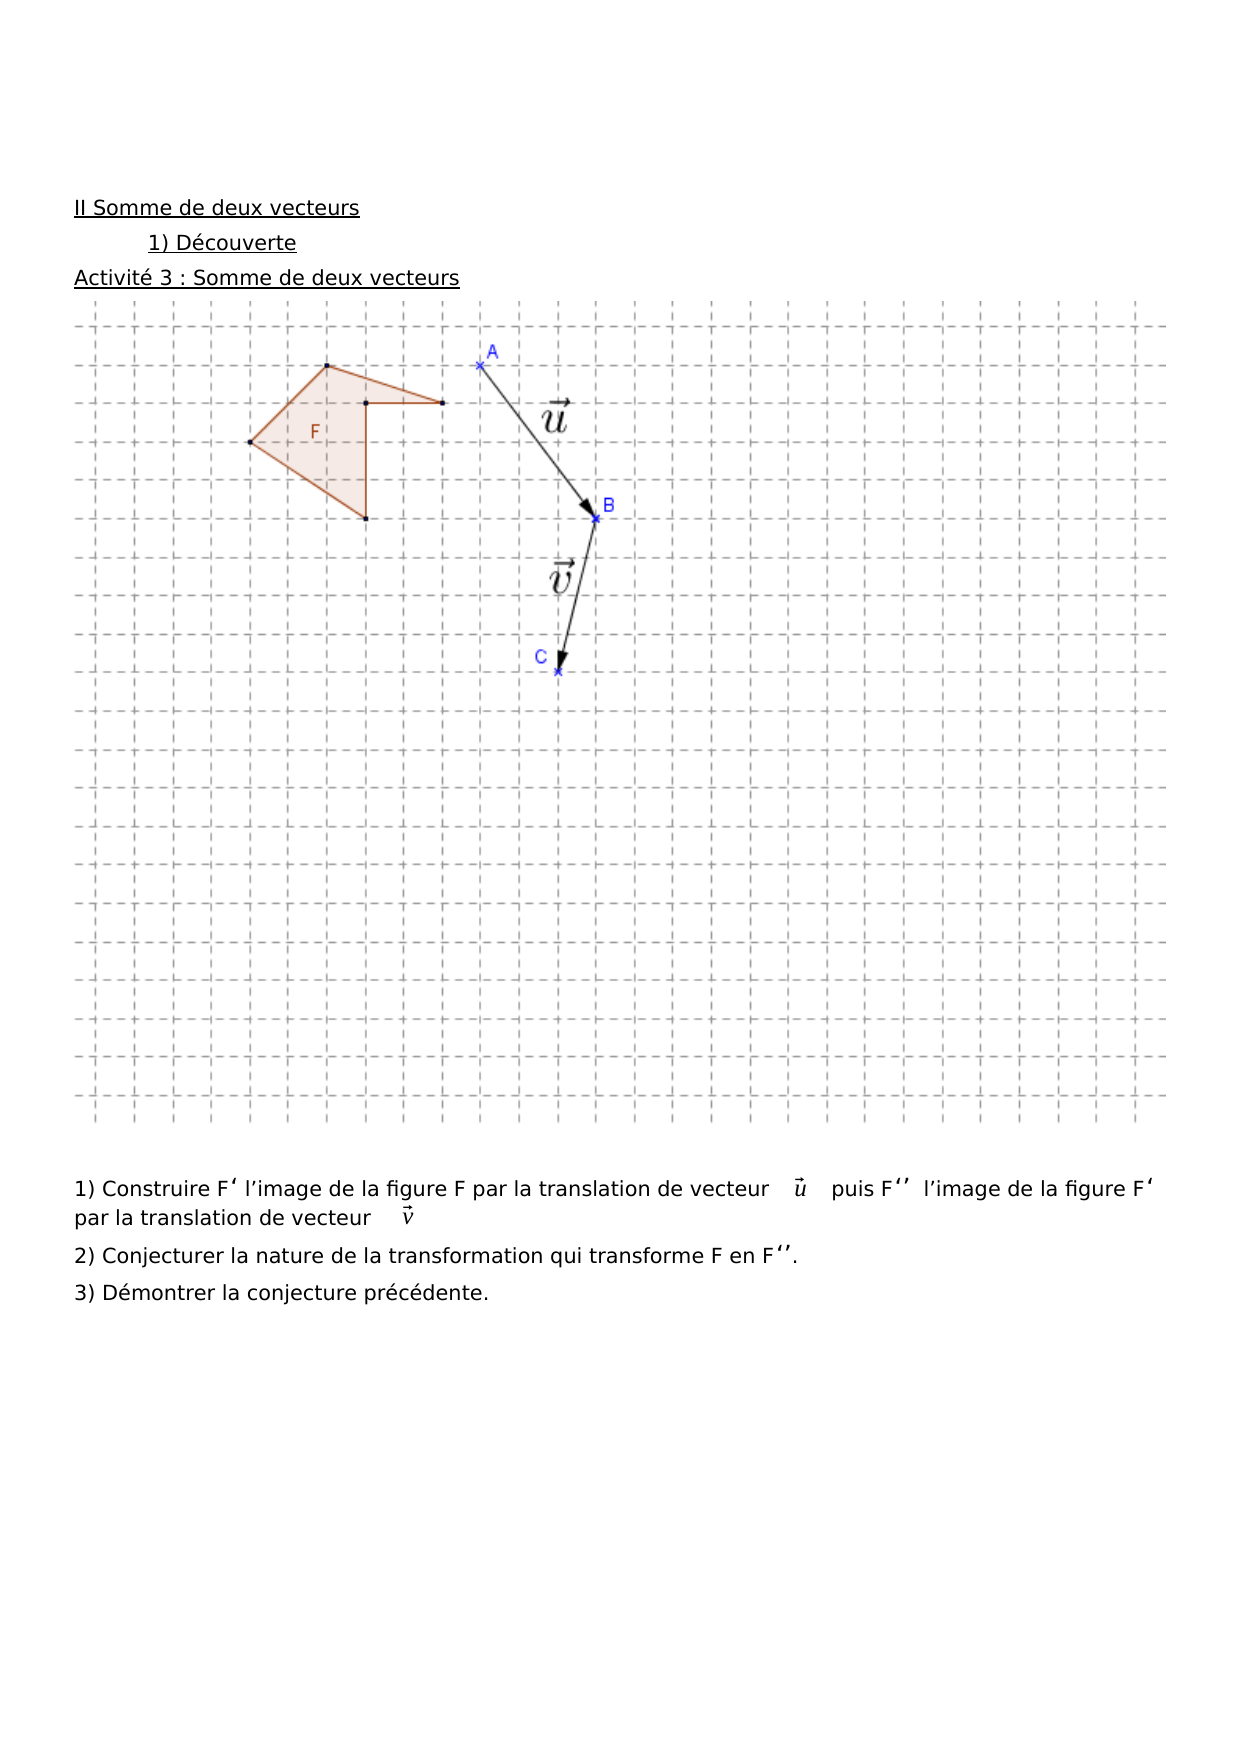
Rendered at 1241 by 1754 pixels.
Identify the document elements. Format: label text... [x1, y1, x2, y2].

text II Somme de deux vecteurs [74, 195, 1182, 220]
picture [73, 301, 1166, 1128]
text 2) Conjecturer la nature de la transformation qui transforme F en F ‘’. [74, 1241, 1182, 1270]
text 1) Découverte [74, 230, 1182, 255]
text 3) Démontrer la conjecture précédente. [74, 1280, 1182, 1305]
text Activité 3 : Somme de deux vecteurs [74, 266, 1182, 291]
text 1) Construire F ‘ l’image de la figure F par la translation de vecteur puis F ‘’ l’image de la figure F ‘ par la translation de vecteur [74, 1173, 1182, 1230]
